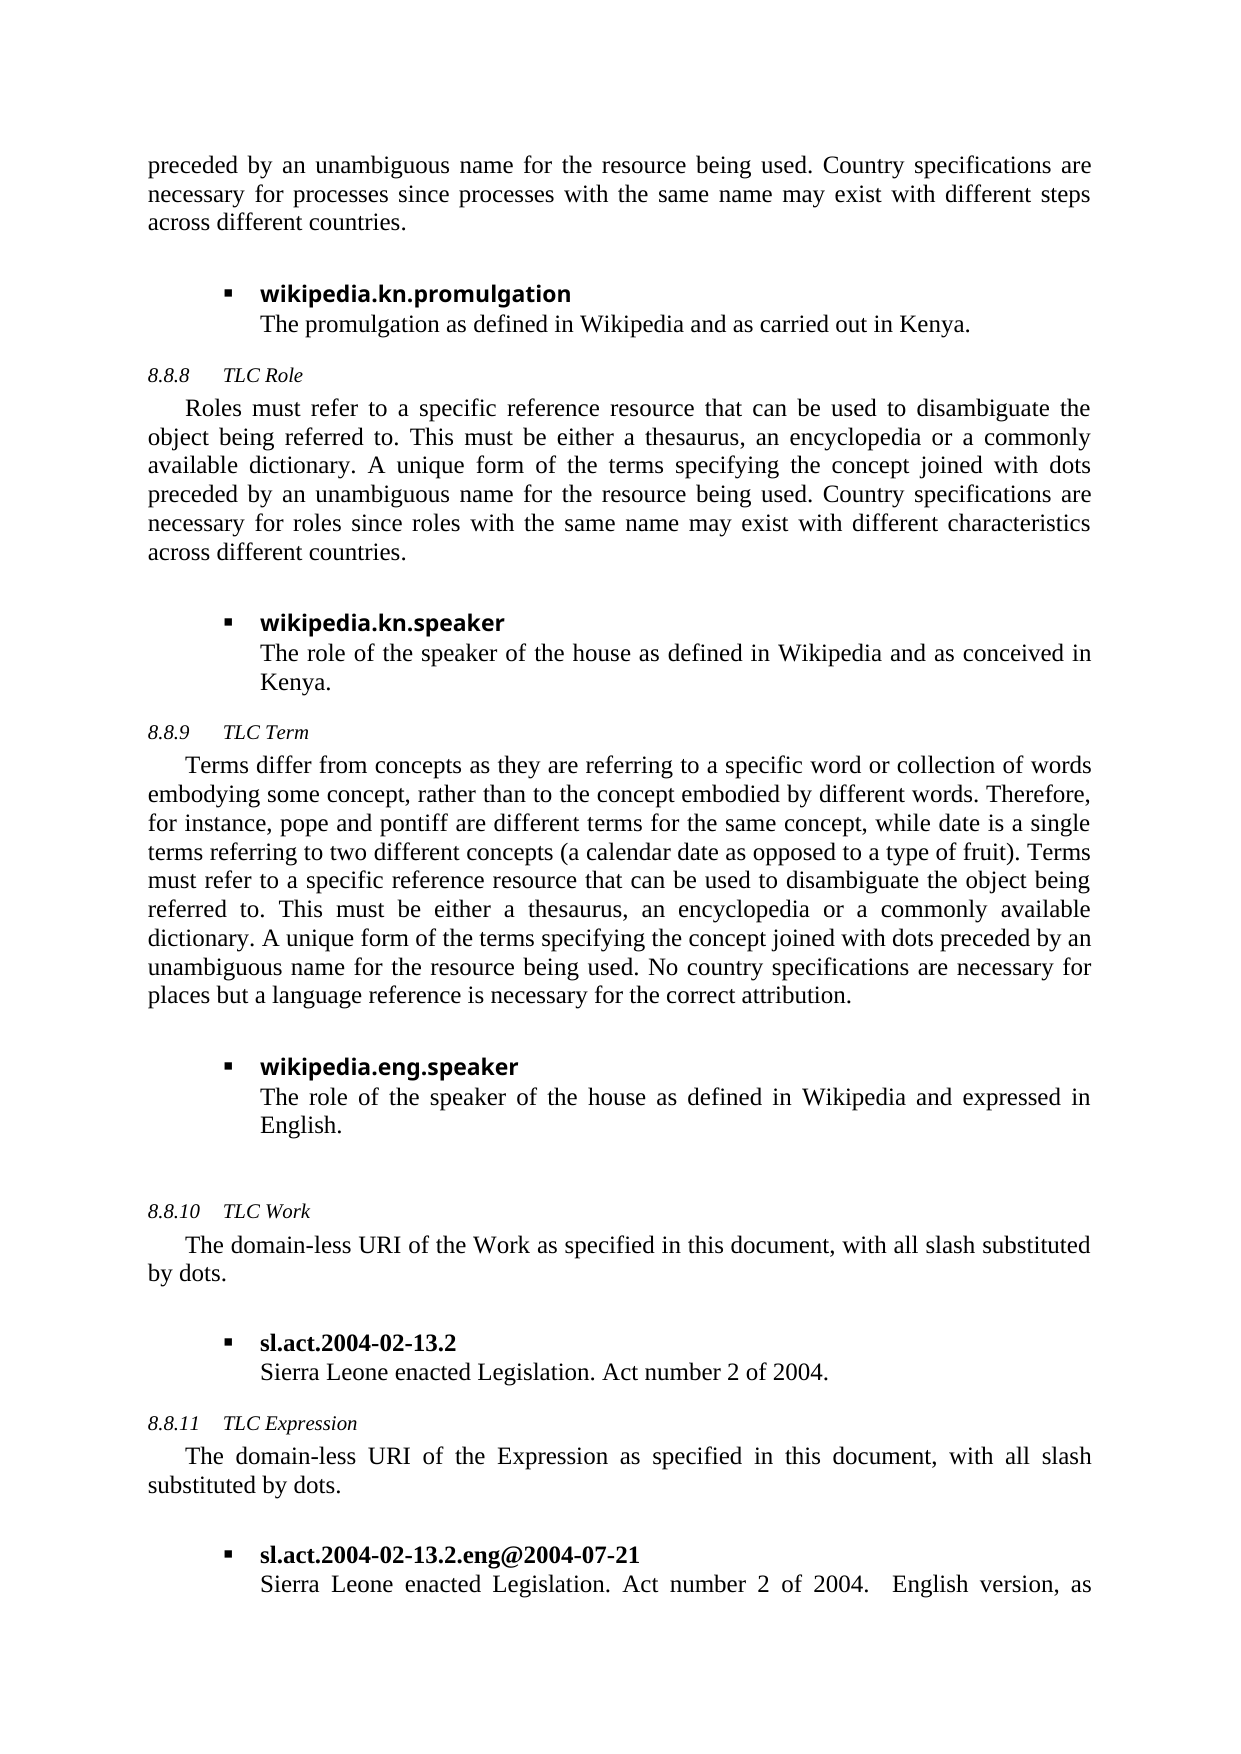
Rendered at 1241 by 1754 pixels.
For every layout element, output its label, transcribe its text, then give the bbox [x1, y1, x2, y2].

list wikipedia.kn.promulgation The promulgation as defined in Wikipedia and as carried out in Kenya. [222, 277, 1092, 337]
list wikipedia.eng.speaker The role of the speaker of the house as defined in Wikipedia and expressed in English. [222, 1051, 1092, 1139]
list wikipedia.kn.speaker The role of the speaker of the house as defined in Wikipedia and as conceived in Kenya. [222, 607, 1092, 695]
list sl.act.2004-02-13.2.eng@2004-07-21 Sierra Leone enacted Legislation. Act number 2 of 2004. English version, as [222, 1540, 1092, 1597]
text Roles must refer to a specific reference resource that can be used to disambiguate the object being referred to. This must be either a thesaurus, an encyclopedia or a commonly available dictionary. A unique form of the terms specifying the concept joined with dots preceded by an unambiguous name for the resource being used. Country specifications are necessary for roles since roles with the same name may exist with different characteristics across different countries. [148, 393, 1092, 565]
list sl.act.2004-02-13.2 Sierra Leone enacted Legislation. Act number 2 of 2004. [222, 1328, 1092, 1386]
text The domain-less URI of the Work as specified in this document, with all slash substituted by dots. [148, 1230, 1092, 1287]
subtitle TLC Role [148, 362, 1092, 387]
text The domain-less URI of the Expression as specified in this document, with all slash substituted by dots. [148, 1441, 1092, 1499]
text preceded by an unambiguous name for the resource being used. Country specifications are necessary for processes since processes with the same name may exist with different steps across different countries. [148, 150, 1092, 236]
subtitle TLC Expression [148, 1411, 1092, 1435]
text Terms differ from concepts as they are referring to a specific word or collection of words embodying some concept, rather than to the concept embodied by different words. Therefore, for instance, pope and pontiff are different terms for the same concept, while date is a single terms referring to two different concepts (a calendar date as opposed to a type of fruit). Terms must refer to a specific reference resource that can be used to disambiguate the object being referred to. This must be either a thesaurus, an encyclopedia or a commonly available dictionary. A unique form of the terms specifying the concept joined with dots preceded by an unambiguous name for the resource being used. No country specifications are necessary for places but a language reference is necessary for the correct attribution. [148, 751, 1092, 1009]
subtitle TLC Term [148, 720, 1092, 744]
subtitle TLC Work [148, 1199, 1092, 1223]
